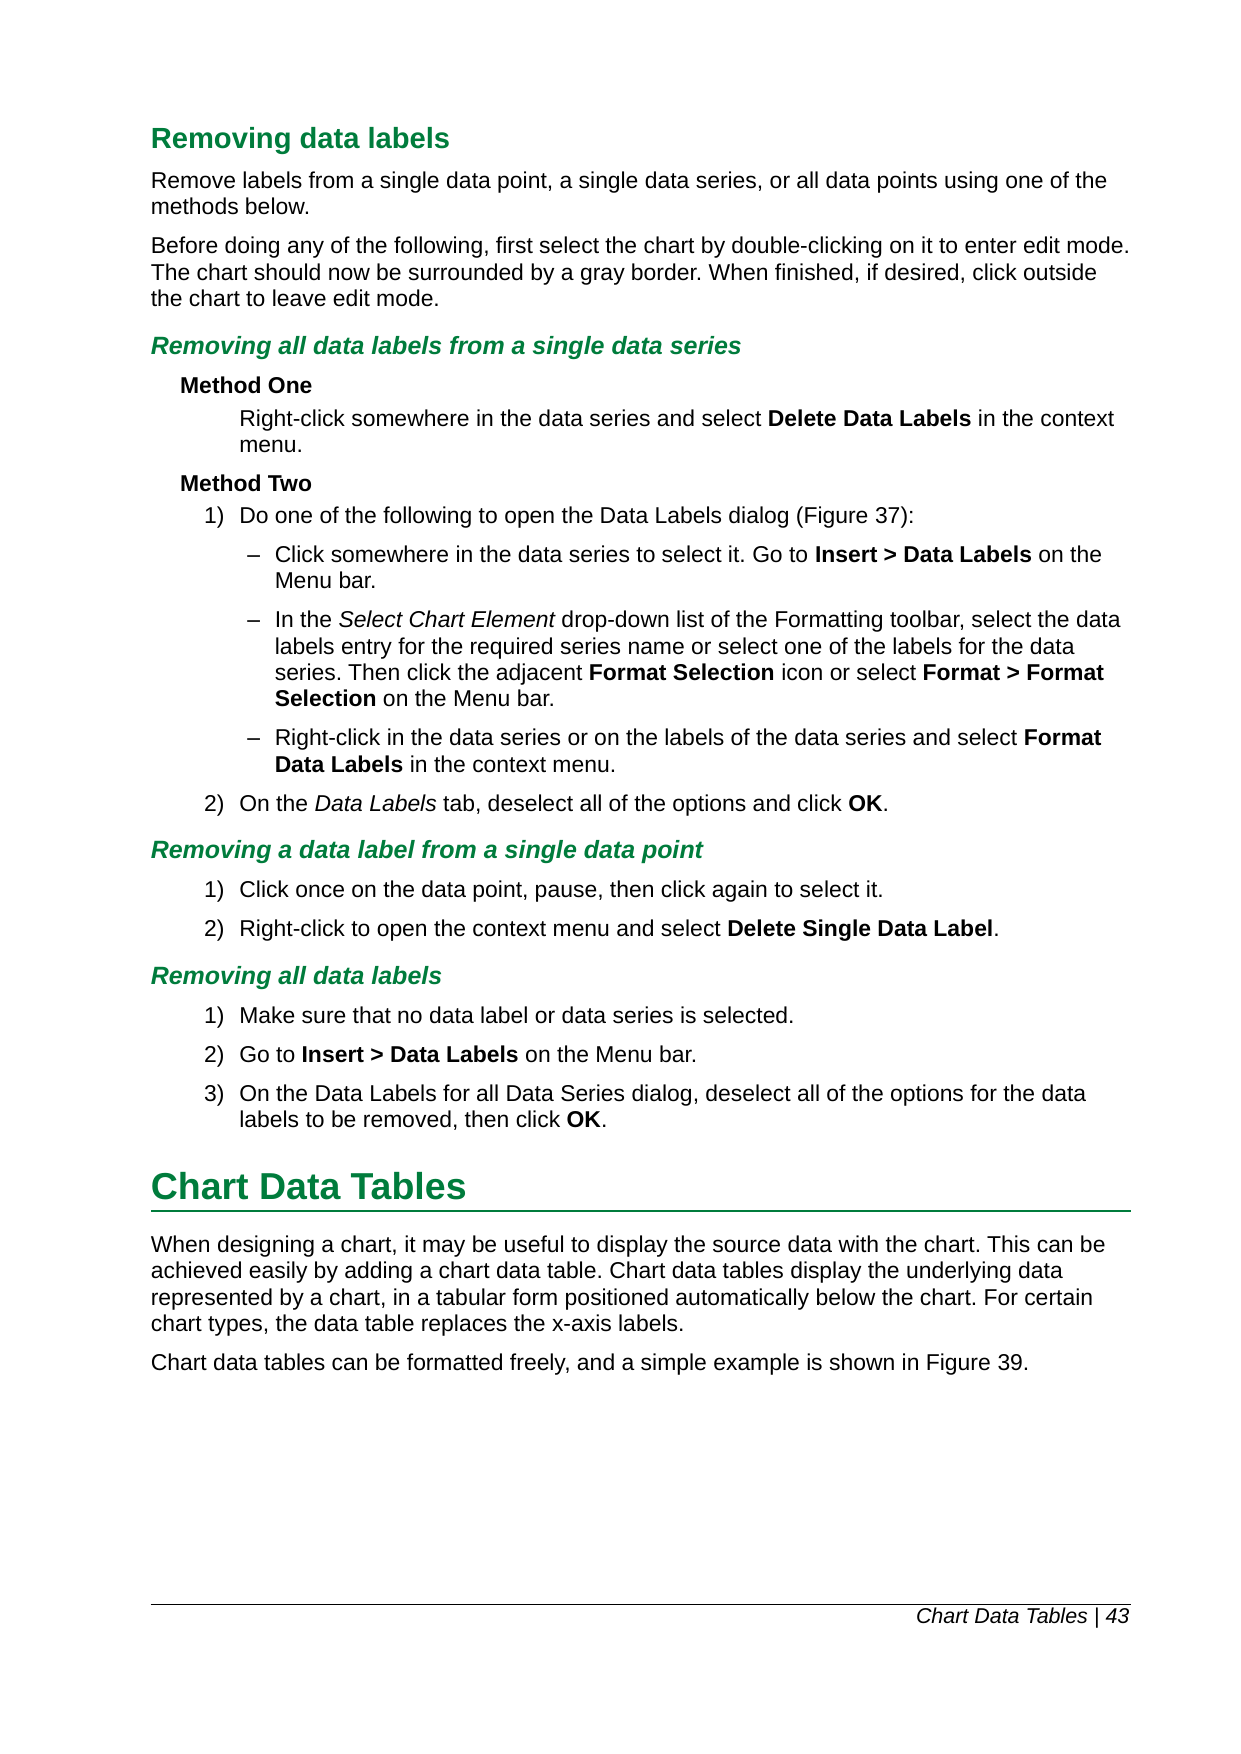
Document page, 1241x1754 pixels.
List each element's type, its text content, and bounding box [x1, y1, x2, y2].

subtitle Removing data labels [151, 121, 1131, 154]
list Right-click to open the context menu and select Delete Single Data Label. [224, 915, 1131, 942]
text Remove labels from a single data point, a single data series, or all data points using one of the methods below. [151, 167, 1131, 220]
text Method Two [180, 470, 1131, 496]
list Click somewhere in the data series to select it. Go to Insert > Data Labels on the Menu bar. [260, 541, 1131, 594]
list Go to Insert > Data Labels on the Menu bar. [224, 1041, 1131, 1067]
text Before doing any of the following, first select the chart by double-clicking on it to enter edit mode. The chart should now be surrounded by a gray border. When finished, if desired, click outside the chart to leave edit mode. [151, 232, 1131, 311]
text Chart data tables can be formatted freely, and a simple example is shown in Figure 39. [151, 1349, 1131, 1375]
list Make sure that no data label or data series is selected. [224, 1002, 1131, 1029]
subtitle Removing a data label from a single data point [151, 835, 1131, 864]
list Right-click in the data series or on the labels of the data series and select Format Data Labels in the context menu. [260, 724, 1131, 777]
subtitle Chart Data Tables [151, 1164, 1131, 1210]
text Method One [180, 372, 1131, 398]
list In the Select Chart Element drop-down list of the Formatting toolbar, select the data labels entry for the required series name or select one of the labels for the data series. Then click the adjacent Format Selection icon or select Format > Format Selection on the Menu bar. [260, 606, 1131, 712]
list On the Data Labels for all Data Series dialog, deselect all of the options for the data labels to be removed, then click OK. [224, 1080, 1131, 1133]
text Right-click somewhere in the data series and select Delete Data Labels in the context menu. [239, 404, 1131, 457]
text When designing a chart, it may be useful to display the source data with the chart. This can be achieved easily by adding a chart data table. Chart data tables display the underlying data represented by a chart, in a tabular form positioned automatically below the chart. For certain chart types, the data table replaces the x-axis labels. [151, 1231, 1131, 1336]
list On the Data Labels tab, deselect all of the options and click OK. [224, 789, 1131, 816]
subtitle Removing all data labels from a single data series [151, 331, 1131, 359]
list Click once on the data point, pause, then click again to select it. [224, 876, 1131, 903]
subtitle Removing all data labels [151, 961, 1131, 990]
list Do one of the following to open the Data Labels dialog (Figure 37): [224, 502, 1131, 529]
